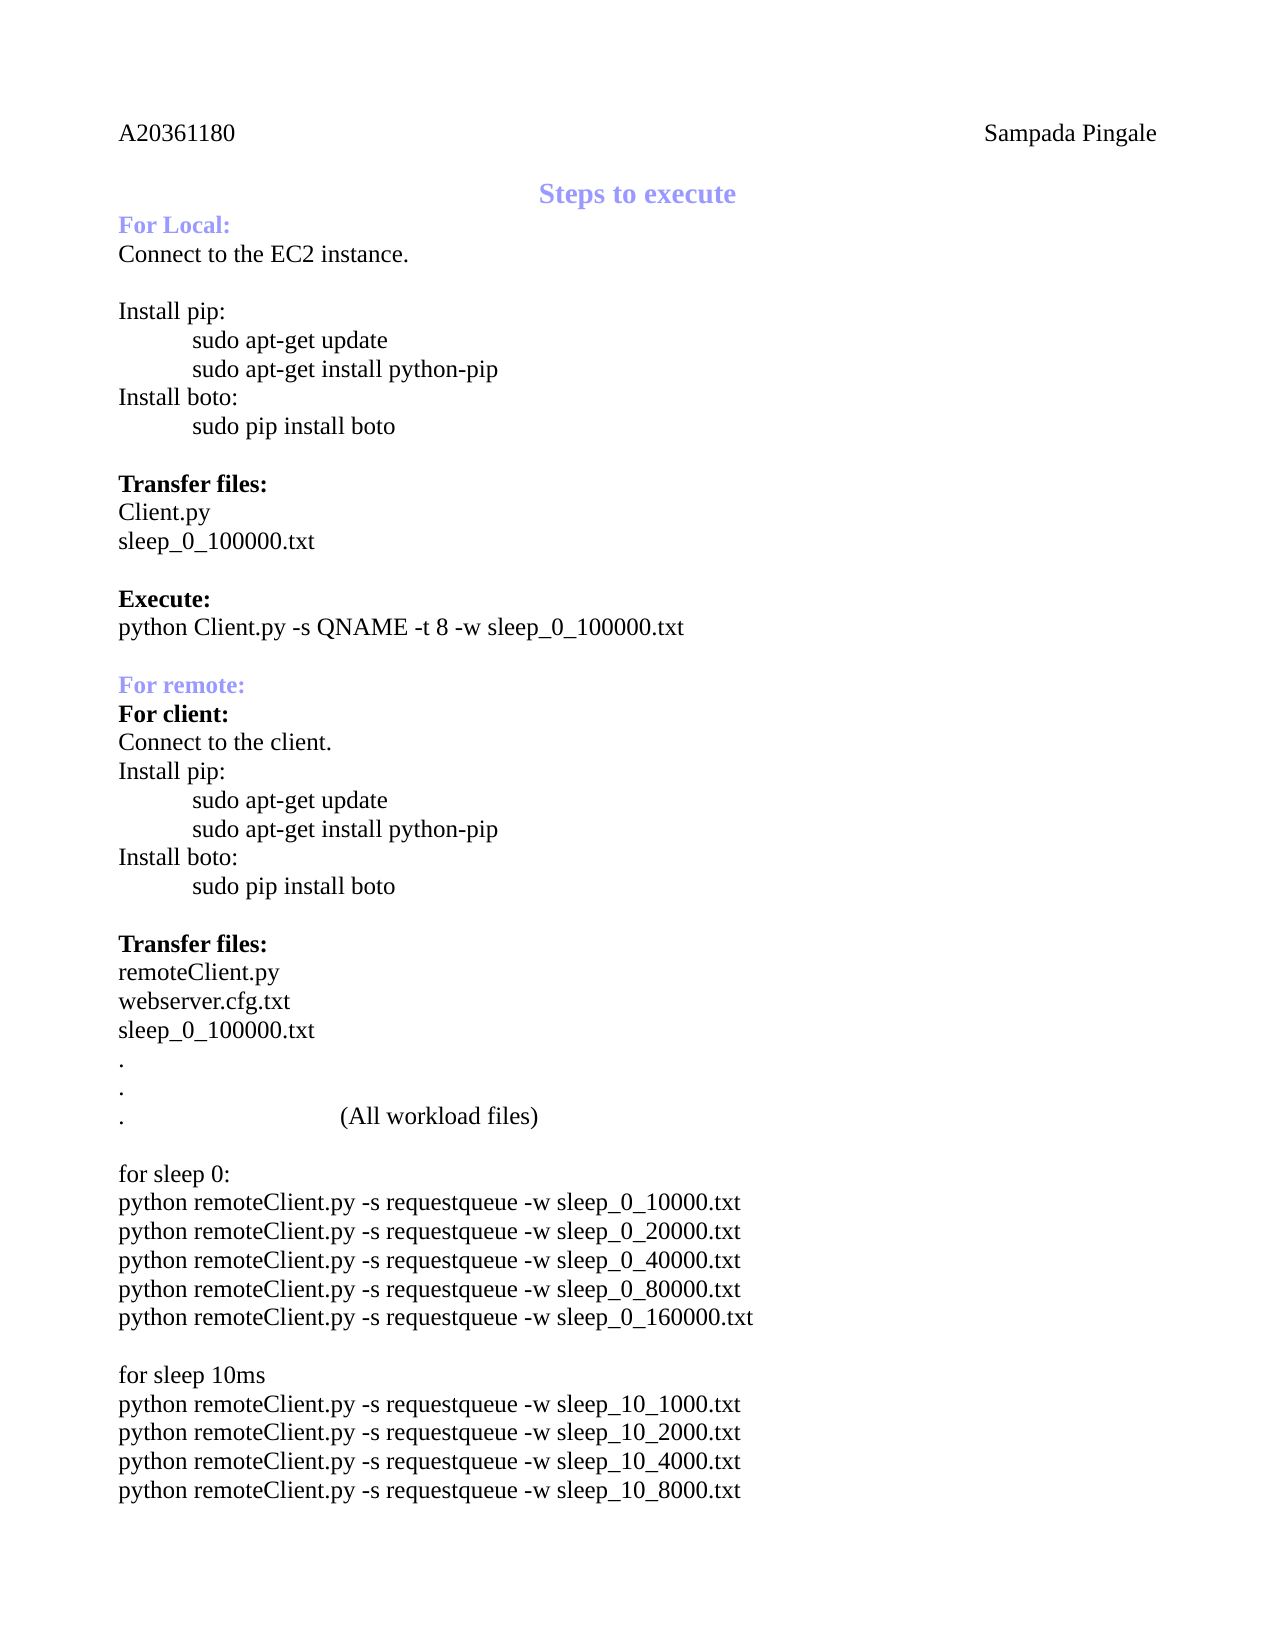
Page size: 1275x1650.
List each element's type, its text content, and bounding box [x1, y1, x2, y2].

text python remoteClient.py -s requestqueue -w sleep_10_4000.txt [118, 1446, 1157, 1475]
text For client: [118, 699, 1157, 727]
text python remoteClient.py -s requestqueue -w sleep_10_2000.txt [118, 1417, 1157, 1446]
text Connect to the client. [118, 727, 1157, 756]
text python remoteClient.py -s requestqueue -w sleep_0_20000.txt [118, 1216, 1157, 1245]
text Install pip: [118, 756, 1157, 785]
text sudo apt-get install python-pip [118, 814, 1157, 842]
text sleep_0_100000.txt [118, 1015, 1157, 1044]
text . (All workload files) [118, 1101, 1157, 1130]
text webserver.cfg.txt [118, 986, 1157, 1015]
text python remoteClient.py -s requestqueue -w sleep_0_40000.txt [118, 1245, 1157, 1274]
text for sleep 10ms [118, 1360, 1157, 1389]
text sudo apt-get update [118, 785, 1157, 814]
text . [118, 1072, 1157, 1101]
text sudo apt-get update [118, 325, 1157, 354]
text sudo pip install boto [118, 871, 1157, 900]
text python remoteClient.py -s requestqueue -w sleep_0_10000.txt [118, 1187, 1157, 1216]
text For remote: [118, 670, 1157, 699]
text Steps to execute [118, 176, 1157, 210]
text sudo pip install boto [118, 411, 1157, 440]
text . [118, 1044, 1157, 1072]
text remoteClient.py [118, 957, 1157, 986]
text Install boto: [118, 842, 1157, 871]
text Install pip: [118, 296, 1157, 325]
text python remoteClient.py -s requestqueue -w sleep_0_80000.txt [118, 1274, 1157, 1302]
text Execute: [118, 584, 1157, 612]
text python remoteClient.py -s requestqueue -w sleep_0_160000.txt [118, 1302, 1157, 1331]
text Install boto: [118, 382, 1157, 411]
text Transfer files: [118, 929, 1157, 957]
text sudo apt-get install python-pip [118, 354, 1157, 382]
text for sleep 0: [118, 1159, 1157, 1187]
text python remoteClient.py -s requestqueue -w sleep_10_1000.txt [118, 1389, 1157, 1417]
text Transfer files: [118, 469, 1157, 497]
text sleep_0_100000.txt [118, 526, 1157, 555]
text For Local: [118, 210, 1157, 239]
text Connect to the EC2 instance. [118, 239, 1157, 267]
text python Client.py -s QNAME -t 8 -w sleep_0_100000.txt [118, 612, 1157, 641]
text Client.py [118, 497, 1157, 526]
text python remoteClient.py -s requestqueue -w sleep_10_8000.txt [118, 1475, 1157, 1504]
